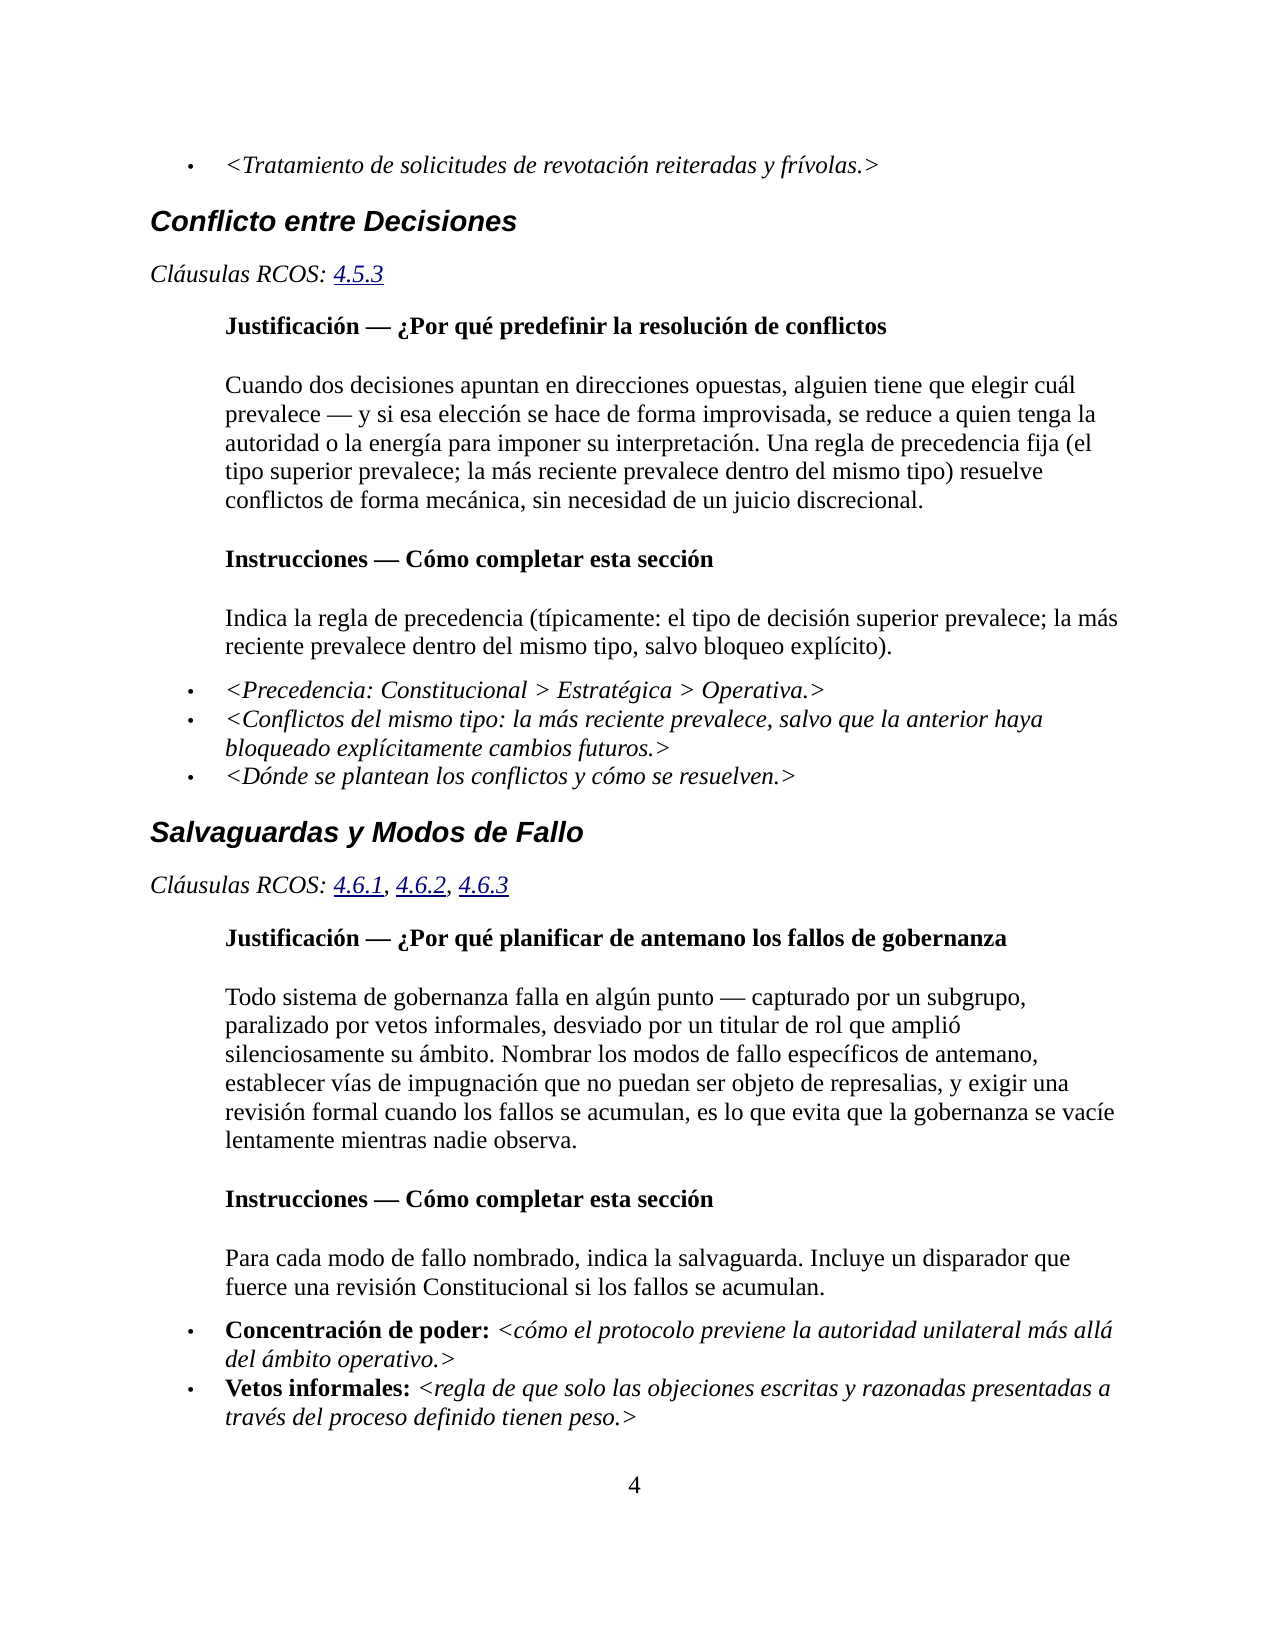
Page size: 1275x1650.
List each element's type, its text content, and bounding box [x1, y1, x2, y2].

list <Tratamiento de solicitudes de revotación reiteradas y frívolas.> [187, 150, 1125, 179]
list <Conflictos del mismo tipo: la más reciente prevalece, salvo que la anterior haya bloqueado explícitamente cambios futuros.> [187, 704, 1125, 761]
text Indica la regla de precedencia (típicamente: el tipo de decisión superior prevalece; la más reciente prevalece dentro del mismo tipo, salvo bloqueo explícito). [225, 603, 1125, 660]
list Vetos informales: <regla de que solo las objeciones escritas y razonadas presentadas a través del proceso definido tienen peso.> [187, 1373, 1125, 1430]
text Cuando dos decisiones apuntan en direcciones opuestas, alguien tiene que elegir cuál prevalece — y si esa elección se hace de forma improvisada, se reduce a quien tenga la autoridad o la energía para imponer su interpretación. Una regla de precedencia fija (el tipo superior prevalece; la más reciente prevalece dentro del mismo tipo) resuelve conflictos de forma mecánica, sin necesidad de un juicio discrecional. [225, 370, 1125, 514]
text Instrucciones — Cómo completar esta sección [225, 1184, 1125, 1213]
list Concentración de poder: <cómo el protocolo previene la autoridad unilateral más allá del ámbito operativo.> [187, 1315, 1125, 1373]
text Instrucciones — Cómo completar esta sección [225, 544, 1125, 573]
text Justificación — ¿Por qué predefinir la resolución de conflictos [225, 311, 1125, 340]
list <Precedencia: Constitucional > Estratégica > Operativa.> [187, 675, 1125, 704]
text Cláusulas RCOS: 4.6.1, 4.6.2, 4.6.3 [150, 870, 1125, 899]
subtitle Salvaguardas y Modos de Fallo [150, 815, 1125, 849]
list <Dónde se plantean los conflictos y cómo se resuelven.> [187, 761, 1125, 790]
text Para cada modo de fallo nombrado, indica la salvaguarda. Incluye un disparador que fuerce una revisión Constitucional si los fallos se acumulan. [225, 1243, 1125, 1300]
text Cláusulas RCOS: 4.5.3 [150, 259, 1125, 287]
text Todo sistema de gobernanza falla en algún punto — capturado por un subgrupo, paralizado por vetos informales, desviado por un titular de rol que amplió silenciosamente su ámbito. Nombrar los modos de fallo específicos de antemano, establecer vías de impugnación que no puedan ser objeto de represalias, y exigir una revisión formal cuando los fallos se acumulan, es lo que evita que la gobernanza se vacíe lentamente mientras nadie observa. [225, 982, 1125, 1154]
text Justificación — ¿Por qué planificar de antemano los fallos de gobernanza [225, 923, 1125, 952]
subtitle Conflicto entre Decisiones [150, 204, 1125, 237]
